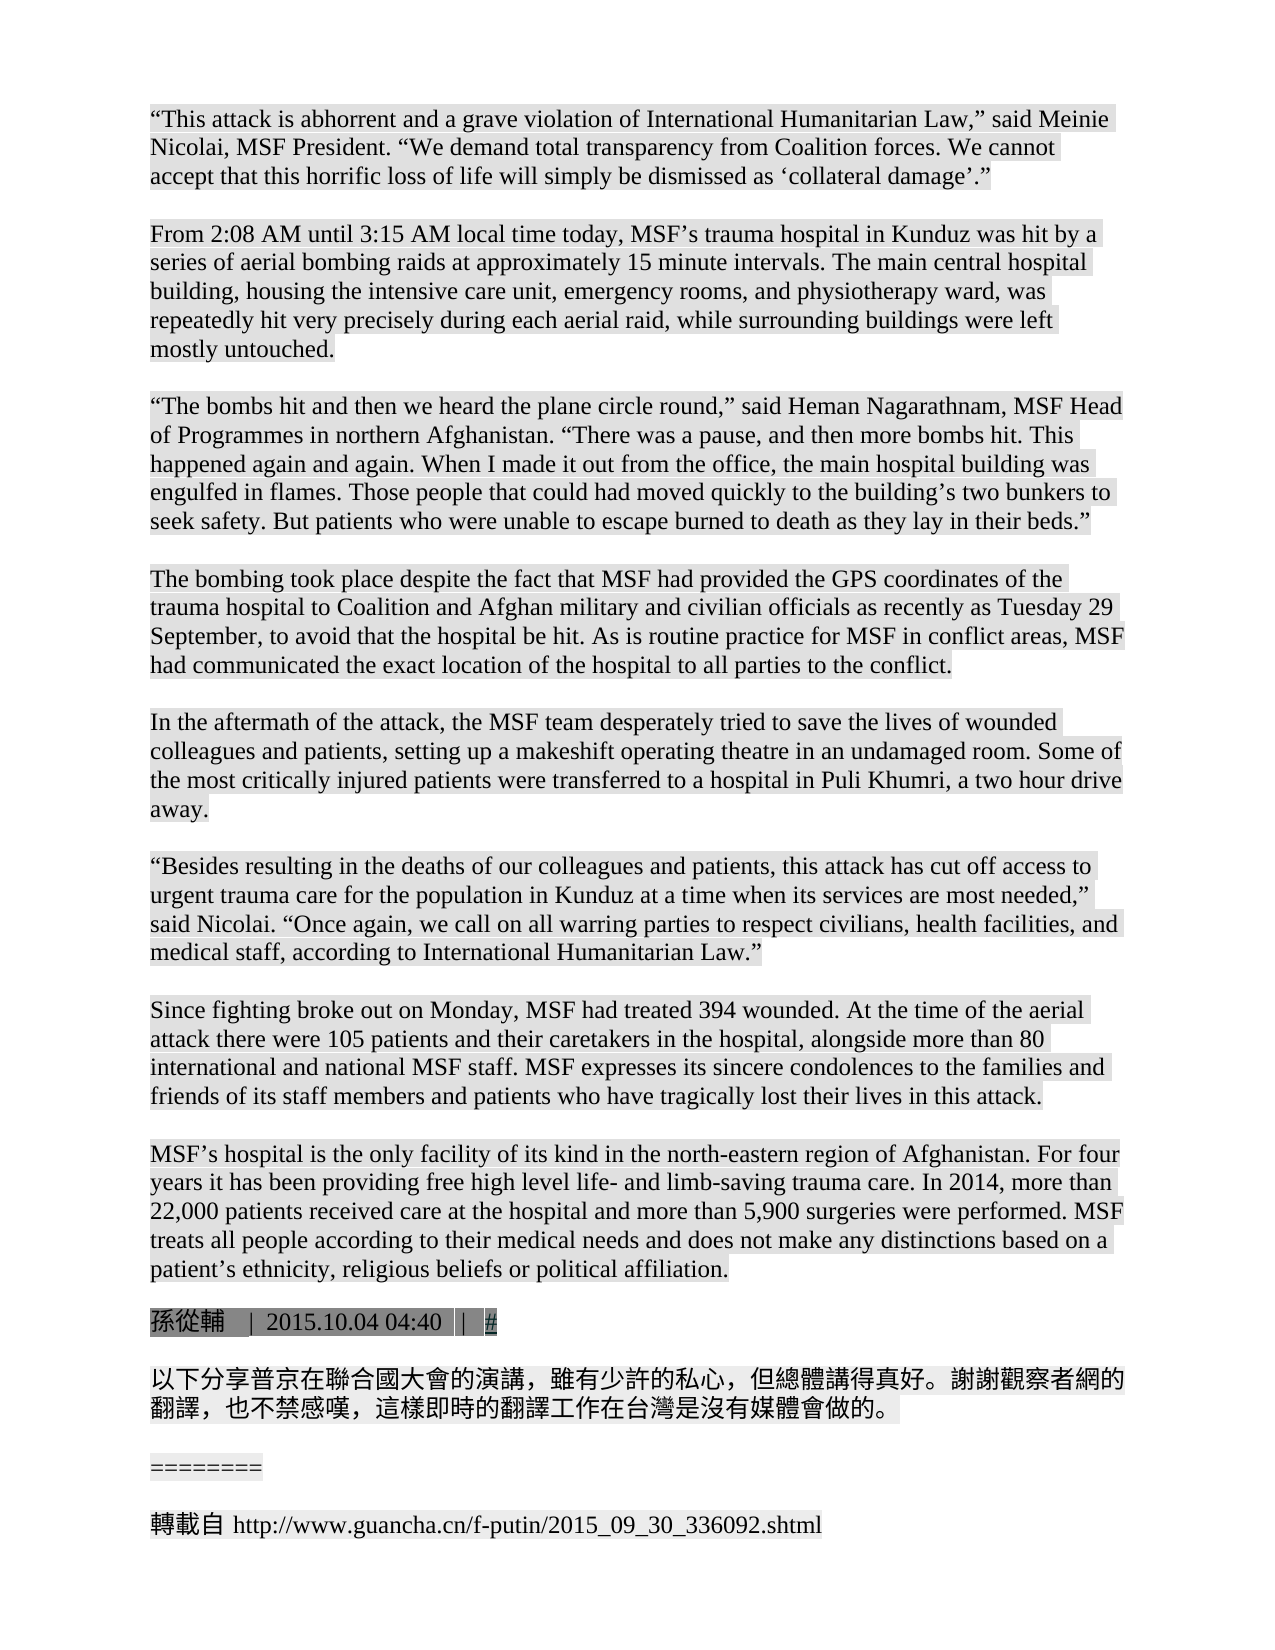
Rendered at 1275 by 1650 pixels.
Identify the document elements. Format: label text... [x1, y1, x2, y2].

text “This attack is abhorrent and a grave violation of International Humanitarian Law,” said Meinie Nicolai, MSF President. “We demand total transparency from Coalition forces. We cannot accept that this horrific loss of life will simply be dismissed as ‘collateral damage’.” From 2:08 AM until 3:15 AM local time today, MSF’s trauma hospital in Kunduz was hit by a series of aerial bombing raids at approximately 15 minute intervals. The main central hospital building, housing the intensive care unit, emergency rooms, and physiotherapy ward, was repeatedly hit very precisely during each aerial raid, while surrounding buildings were left mostly untouched. “The bombs hit and then we heard the plane circle round,” said Heman Nagarathnam, MSF Head of Programmes in northern Afghanistan. “There was a pause, and then more bombs hit. This happened again and again. When I made it out from the office, the main hospital building was engulfed in flames. Those people that could had moved quickly to the building’s two bunkers to seek safety. But patients who were unable to escape burned to death as they lay in their beds.” The bombing took place despite the fact that MSF had provided the GPS coordinates of the trauma hospital to Coalition and Afghan military and civilian officials as recently as Tuesday 29 September, to avoid that the hospital be hit. As is routine practice for MSF in conflict areas, MSF had communicated the exact location of the hospital to all parties to the conflict. In the aftermath of the attack, the MSF team desperately tried to save the lives of wounded colleagues and patients, setting up a makeshift operating theatre in an undamaged room. Some of the most critically injured patients were transferred to a hospital in Puli Khumri, a two hour drive away. “Besides resulting in the deaths of our colleagues and patients, this attack has cut off access to urgent trauma care for the population in Kunduz at a time when its services are most needed,” said Nicolai. “Once again, we call on all warring parties to respect civilians, health facilities, and medical staff, according to International Humanitarian Law.” Since fighting broke out on Monday, MSF had treated 394 wounded. At the time of the aerial attack there were 105 patients and their caretakers in the hospital, alongside more than 80 international and national MSF staff. MSF expresses its sincere condolences to the families and friends of its staff members and patients who have tragically lost their lives in this attack. MSF’s hospital is the only facility of its kind in the north-eastern region of Afghanistan. For four years it has been providing free high level life- and limb-saving trauma care. In 2014, more than 22,000 patients received care at the hospital and more than 5,900 surgeries were performed. MSF treats all people according to their medical needs and does not make any distinctions based on a patient’s ethnicity, religious beliefs or political affiliation. [150, 75, 1125, 1282]
text 以下分享普京在聯合國大會的演講，雖有少許的私心，但總體講得真好。謝謝觀察者網的翻譯，也不禁感嘆，這樣即時的翻譯工作在台灣是沒有媒體會做的。 ======== 轉載自 http://www.guancha.cn/f-putin/2015_09_30_336092.shtml 普京聯大演講：處在金字塔頂峰的國家產生了幻覺 弗拉基米爾‧普京 尊敬的主席先生！尊敬的秘書長先生！尊敬的各國元首與政府首腦！女士們和先生們！ 聯合國70週年慶典是個很好的機緣，讓我們在回顧歷史的同時也談談我們共同的未來。1945年，那些摧毀了納粹的國家，集合了各自的力量，為戰後世界格局奠定了堅實的基礎。 我想提醒大家，國家交往之間的關鍵性原則，關於建立聯合國的決定是在我國舉行的雅爾塔會議上，由反希特勒聯盟的首腦們做出的。雅爾塔體系久經磨難與考驗，（為了它的建立）付出了幾千萬人的生命，（吸取了）20世紀兩次蔓延整個行星的世界大戰（的教訓）。而且客觀地說，在最近70年各種狂風驟雨般的事件中，它幫助世界避免了大規模的災難。 聯合國沒用了嗎？ 聯合國是一個最具有合法性，代表性和多樣性的組織。是的，近年來對聯合國的批評之聲不絕於耳。說什麼它表現出無效率的特徵，而要取得原則性決定卻受限於各種難以調和的矛盾，這些矛盾首先存在於安理會常任理事國之間。 但是我想提醒大家，在聯合國當中總是存在著分歧，她存在的七十年來一直如此。否決權一直有人在使用：美國使用過，還有英國、法國、中國，以及蘇聯和之後的俄羅斯。對於一個如此多元和多代表性的組織而言，這是非常自然的現象。在聯合國建立之日起就沒有考慮過，這裡會被單一主張所壟斷。而這個組織的本質，就是建立在尋找和形成妥協之上，其力量則來源於綜合考慮不同的意見和觀點。 在聯合國的舞台上討論各種問題、做出決定，以表決通過決議的形式產生，也有不能通過的時候——就像外交官們說的那樣：通過還是未過。無論如何，任何國家如果繞開這個規定，（它的所作所為）就是非法的，而且與聯合國憲章和現代國際法相衝突。 我們知道，在「冷戰」結束後——所有人都知道——世界上出現了唯一的單極霸主。那時，處在金字塔頂峰的國家，產生了幻覺，認為自己既然如此的強大和特別，那麼肯定比所有人都更加明了該怎麼做。由此推理出來，也就不需要考慮聯合國了，因為它不肯自動形成決議，為（這個國家自認的）「正確」事項來背書，而只是找麻煩，就像我國的諺語，「就是一塊絆腳石」。因此這個國家開始傳播些論調：什麼聯合國從建立時形成的模式，已經老朽了，已經完成自己的歷史使命了。 當然，世界是不斷變化的，而聯合國也應該符合這種自然的改變。俄羅斯願意在廣泛協商的基礎上，與所有的夥伴國家共同推動聯合國的發展，但是我們認為，那些動搖聯合國權威和合法性的企圖是極端危險的。這可能導致整個國際關係結構的毀滅。那時，除了叢林法則外，我們就真的什麼規則都沒有了。 在那樣的世界裡，就不會有集體合作而只剩下自私自利；在那樣的世界裡，就只會有越來越多的霸權和越來越少的平等、民主與自由；在那樣的世界裡，真正的獨立國家會被日益增加的、由外部操縱的傀儡國所取代。說起來什麼叫國家主權？之前已經有同僚在這裡談起過，這首先是個關於自由的問題，每個人、每個民族、每個國家選擇自己命運的自由。 尊敬的同僚們，說起來與此同樣重要的，還有所謂的合法政權的問題。（在這個問題上，）不能玩弄和操縱名詞。在國際法裡，國際事務的每個概念都必須明確、清晰，必須有一個固定的理解和固定的定義。各國都是不同的，對此必須給予尊重。沒有任何人必須遵從單一的發展路線，即使這種路線被某些人一次性地定義為永遠正確。 中東為何恐怖分子遍地？ 我們所有人都不應該忘記歷史的經驗。比如說我們都記得蘇聯的歷史。輸出社會變革實驗，試圖從自己的意識形態原則出發來改造這個或是那個國家，經常導致災難性的後果，沒有推動進步，而是造成了退步。但是好像沒有人去學習他人的錯誤經驗，而是不斷的重複錯誤，現在繼續輸出所謂的「民主革命」。 只要看看中東和北非的情況就足夠了，之前的演講人也提到了那裡。當然，這一地區早就積累了大量政治和社會問題，而那裡的人們也確實期盼著改變。但是實際上得到的是什麼呢？本來應該進行的國家制度和生活方式改革，結果被極具侵略性的外部干涉無情地摧毀了。本來想慶祝民主和進步，得到的是暴力、貧窮、社會災難，而人權乃至人命本身更是一毛不值了。 在這裡，我非常想問問造成這種局面的那些人：你們現在到底明不明白你們究竟都幹了些什麼？但是，恐怕這個問題也會在空氣中消失得無影無蹤，因為那些自信的、相信自己的獨特性、自認不會被懲罰的政治家們，並沒有放棄自己的觀點。 現在已經很明顯了，中東和北非的一些國家裡形成的權力真空，導致無政府區域的出現，並立刻被極端分子與恐怖分子所填充。在所謂的「伊斯蘭國」的旗幟下，已經有幾萬人的武裝人員在戰鬥。他們當中有過去伊拉克的軍人，他們在2003年伊拉克被入侵後流落街頭。恐怖分子的兵源地還包括利比亞，而正是對聯合國安理會1973號決議的粗暴破壞，導致該國體制被摧毀。而現在一些被西方國家支持的、所謂的敘利亞理性反對派們，也開始投奔這些極端分子了。 他們首先被武裝，被訓練，然後就被投入所謂的「伊斯蘭國」的行列。而「伊斯蘭國」本身也不是憑空出現的，它最早被哺育出來作為反對世俗政權的武器。在敘利亞和伊拉克建立練兵基地之後，「伊斯蘭國」開始積極地對外擴張，準備在阿拉伯世界中取得控制權，而他們的目標還不侷限於此。現在的局面遠遠比想像的危險。 在這樣的情況下，有人虛偽和不負責任地一面高聲喊叫國際恐怖分子的威脅，與此同時，卻對恐怖分子的資金來源和支持渠道——包括販毒、非法販賣石油與武器——閉眼裝作看不到；或是企圖操縱極端組織，拉攏他們幹私活以達到自己的政治目的，與此同時，卻寄希望於未來總會有對付他們的辦法，說得簡單點，就是消滅的意思。 那些正在這樣做和這樣想的人，我想對你們說：先生們，你們正在與之打交道的那些人都非常殘忍，但他們可不都是愚蠢的或頭腦簡單的，他們一點都不比你們傻，還不知道最後是誰利用了誰來達成自己的目的。而最近這次「理性反對派」把武器交給恐怖分子的事件，就是最好的證明。 我們認為任何與恐怖分子的遊戲，尤其是對他們進行武裝，都不僅僅是短視的，而且和玩火一樣危險。最終會導致全球恐怖威脅成長到極端危險的地步，蔓延到地球上新的地區。更別說在伊斯蘭國的營地中，正在「鍛鍊」著包括歐洲國家在內的多國武裝人員。 非常可惜的是，必須直接指出，尊敬的同僚們，俄羅斯在這裡也不能置身事外。不能允許這些已經品嚐過血腥味的殺人犯，在日後回到自己的故鄉，然後繼續進行自己的骯髒勾當。我們不想要這種結果。也沒有人想要，不是嗎？俄羅斯一直都堅定並持續地反對任何形式的恐怖主義。 我們今天向伊拉克和敘利亞，以及該地區其他與恐怖組織作鬥爭的國家提供軍事技術設備援助。我們認為，拒絕與敘利亞當局和敘利亞政府軍合作是個巨大的錯誤，正是他們在勇敢地與恐怖主義面對面作鬥爭。現在到了認清現實的時候了，除了阿薩德總統的政府軍和敘利亞的庫爾德民兵們，沒有其他人在敘利亞真的和伊斯蘭國以及其他恐怖分子戰鬥。我們知道當地所有的問題、所有的矛盾，但還是要立足於現實出發。 我們需要真正的反恐聯盟 尊敬的同僚們！被迫指出的是，最近這段時間我們這些誠實並且直接的做法被某些人當做藉口利用，為的是指責俄羅斯的野心在擴大。就好像說這些話的人一點野心都沒有似的。但是問題不在於俄羅斯的野心，尊敬的同僚們，而是世界上形成的種種局面已經讓人不能容忍了。 實際上我們提議不要被野心操控，而是要從建立在國際法基礎上的共同價值觀與共同利益出發，團結力量以應對我們面前的新問題，建立真正的、廣泛的國際反恐聯盟。就像當初的反希特勒同盟一樣，它可以把各種不同的力量團結起來，並且準備好堅定地反擊那些如同納粹一樣邪惡和反人類（的組織）。 當然，同盟的核心成員應該是穆斯林國家。因為《伊斯蘭國》不僅僅給他們帶來直接的威脅，也用自己血腥的罪行給偉大的世界性宗教——伊斯蘭教抹黑。武裝分子們的意識形態是對伊斯蘭教義的侮辱，扭曲了其真正的人道價值觀。 現在想對穆斯林的精神領袖們說，你們的個人威望，你們的教導都非常重要。要把那些想去當武裝分子的人拉回來，不能讓他們去做沒頭腦的事情。對於那些已經被騙或是因為種種原因加入恐怖分子行列的人，要幫助他們找到回歸正常生活的道路，放下武器，停止兄弟之間的血肉相殘。 作為安理會的輪值主席，俄羅斯很快會（提議）召開部長級會議，以對中東地區的危險進行綜合性評估。首先要討論，是否可能通過決議，協調各種力量，對抗「伊斯蘭國」和其他恐怖組織。我重複一下，這樣的協調必須建立在聯合國憲章的原則上。 我們寄希望於國際社會，可以制定出讓各方都接受的恢復中東政治穩定和社會經濟秩序的方案。尊敬的朋友們，那時就不需要修建難民營了。那些被迫背井離鄉的人們，最初是塞滿了他們的鄰國，之後又奔往歐洲，數量不是幾十萬人，而是幾百萬人。這實際上是新的悲慘的民族大遷徙，以及對我們，包括歐洲在內所有人的沉重的教育課。 我想強調的是：難民們，毫無疑問需要同情和幫助。但是想根本解決這個問題，只能在那些體制被摧毀的國家將其恢復，對那些還保存了國家機構的國家，幫助它們將其強化或是重建，要對他們提供全面的援助——軍事的、經濟的、物質的，幫助那些陷入困境的國家和經歷磨難但是還留在故土的人們。 當然，任何對主權國家的幫助都可以乃至必須是非強迫性的，而是建議性的，並且只能建立在聯合國憲章的基礎上。所有在這一領域的行為都必須符合國際法，應該得到聯合國的支持，而所有與聯合國憲章矛盾的行為都應被否決。 我認為現在最重要的是幫助利比亞恢復國家組織，支持伊拉克的新政府，對敘利亞的合法政權進行全方位的支持。 北約東擴與烏克蘭危機 尊敬的同僚們，以聯合國為首的國際社會還有一個關鍵性任務，就是保障和平，以及地區和全球的穩定。在我們看來，這應該是形成平等並且未被分割的安全區域，不是只有少數「被選者」獲得安全，而是所有人。是的，這是複雜的、困難的、長期的工作，但是除此之外別無選擇。 但非常可惜的是，冷戰期間形成的陣營思維方式，以及部分同僚擴大自己政治版圖的行為，還是佔據了主導地位。首先，北約擴張這一路線在持續。這就要問問了：既然華約已經不存在，蘇聯也解體了，北約擴張的目的是什麼？與此同時，北約不但繼續存在，還不斷擴張，就像其軍事設施一樣。 然後，在前蘇聯國家面前擺出來一道虛假的選擇題：究竟是和西方站在一邊還是和東方（俄羅斯）站在一邊？這種挑釁性的邏輯肯定遲早會導致嚴重的地緣危機。最後在烏克蘭確實發生了這種情況，利用大多數人民對當時政權的不滿，從外部挑撥發動了武裝政變，終於導致內戰爆發。 我們堅信：停止流血衝突，找到離開死胡同的出口，只能是全面、真正執行今年2月12日簽署的《明斯克協議》。依靠恐嚇與武器的力量不能保障烏克蘭的完整。必須這樣做。需要真正考慮頓巴斯人民的利益和權力，尊重他們的選擇，與他們協商，而這些在《明斯克協議》中都有體現，其中最關鍵的就是國家政治構建部分。這是烏克蘭作為一個文明國度發展的基石，是建設共同安全空間的重要鏈接點，這樣它才能作為經濟合作的重要夥伴，同時與歐洲和歐亞聯盟發展關係（觀察者網註：歐亞聯盟，俄羅斯主導的獨聯體國家經濟同盟。） 經濟自由？經濟自私？ 女士們，先生們，我並非偶然提起共同的經濟合作空間。不久前，人們還覺得，在經濟領域有客觀的市場法則，我們都學會不再使用隔離線，我們都會以透明的、共同制定的規則——包括關貿總協定的原則來行事，開展自由貿易和投資，公開競爭。但是，今天繞開聯合國憲章的單方面制裁卻幾乎成了固定規則，而且不僅僅用來達成政治目的，還包括用來消滅市場上的競爭對手。 這裡要指出另外一個「經濟自私主義」的症狀。一些國家走上了封閉性特殊經濟聯合體的道路，而且相關談判是悄然進行的，瞞著本國的公民、商界與媒體，當然也瞞著其他國家。而那些相關利益會受影響的國家，卻得不到任何通知。最可能是想讓我們面對既成事實：規則改變了，而這種改變卻只對少數的「被選者」有利。所有這些都是繞開關貿總協定在進行的，會帶來貿易體系失衡的風險，導致全球經濟空間的分裂。 這些讓人關注的問題關係到所有國家的利益，所以建議在聯合國、關貿總協定和G20的框架內進行討論。俄羅斯在反對「獨特性政策」的基礎上，建議將各個區域經濟項目和諧化，推動以國際貿易通用透明為原則的「融合之融合」。作為例子，可以舉出俄羅斯推動的「歐亞經濟聯盟」與中國提出的「一帶一路」計畫相融合的辦法。同時我們也看到歐亞經濟聯盟與歐盟的合作前景。 女士們，先生們，在所有關係到整個人類未來的問題和挑戰中，也包括全球氣候變化。我們對12月將在巴黎召開的聯合國氣候大會取得成果寄予希望。在這方面，俄羅斯的貢獻將是，截至2030年，把溫室氣體排放量減少到1990年代的70-75%。 但是，我們也建議用更加開闊的眼光看待這一問題。通過對有害氣體排放制定配額，以及採取其他的戰術性措施，我們會在某個期限內降低這一問題的尖銳性，但毫無疑問的是，無法徹底地解決它。我們需要本質性的新辦法。這裡談的是全新的仿生態技術，這種技術不但不會破壞環境，還會與其和諧共處，讓因人類活動而遭到破壞的生態圈與技術圈之間的平衡得到恢復。這確實是整個行星級別的挑戰。我堅信，人類具備回應這一挑戰的智慧潛能。 我們首先需要團結那些科研力量雄厚，有足夠基礎研究能力的國家。建議在聯合國的穹頂下建立一個專門的論壇，用來系統地審視與自然資源消失、生存環境被破壞和氣候變化有關的問題。俄羅斯已準備好成為論壇的組織者之一。 尊敬的女士們，先生們，同僚們。1946年1月10日，在倫敦召開了第一次聯合國代表大會。當時，籌備委員會主席、哥倫比亞外交家Zuleta Ángel，提出了一個在我看來非常有內涵的原則，而聯合國的行為也應該建立在其上，這就是「善意，鄙視陰謀和狡獪，合作精神」。 今天這些話對我們來說仍舊極具意義。俄羅斯相信聯合國具備巨大的潛能，而這種潛能將有助於避免新的全球對抗，轉入戰略性合作。與其他國家一道，我們將會堅定不移地鞏固聯合國居中協調的角色。 我堅信，在我們的共同努力下，將會讓世界更加穩定和安全，讓所有國家和民族都獲得發展的機會。 感謝關注。 [150, 1337, 1125, 1568]
text 孫從輔 | 2015.10.04 04:40 | # [150, 1307, 1125, 1337]
